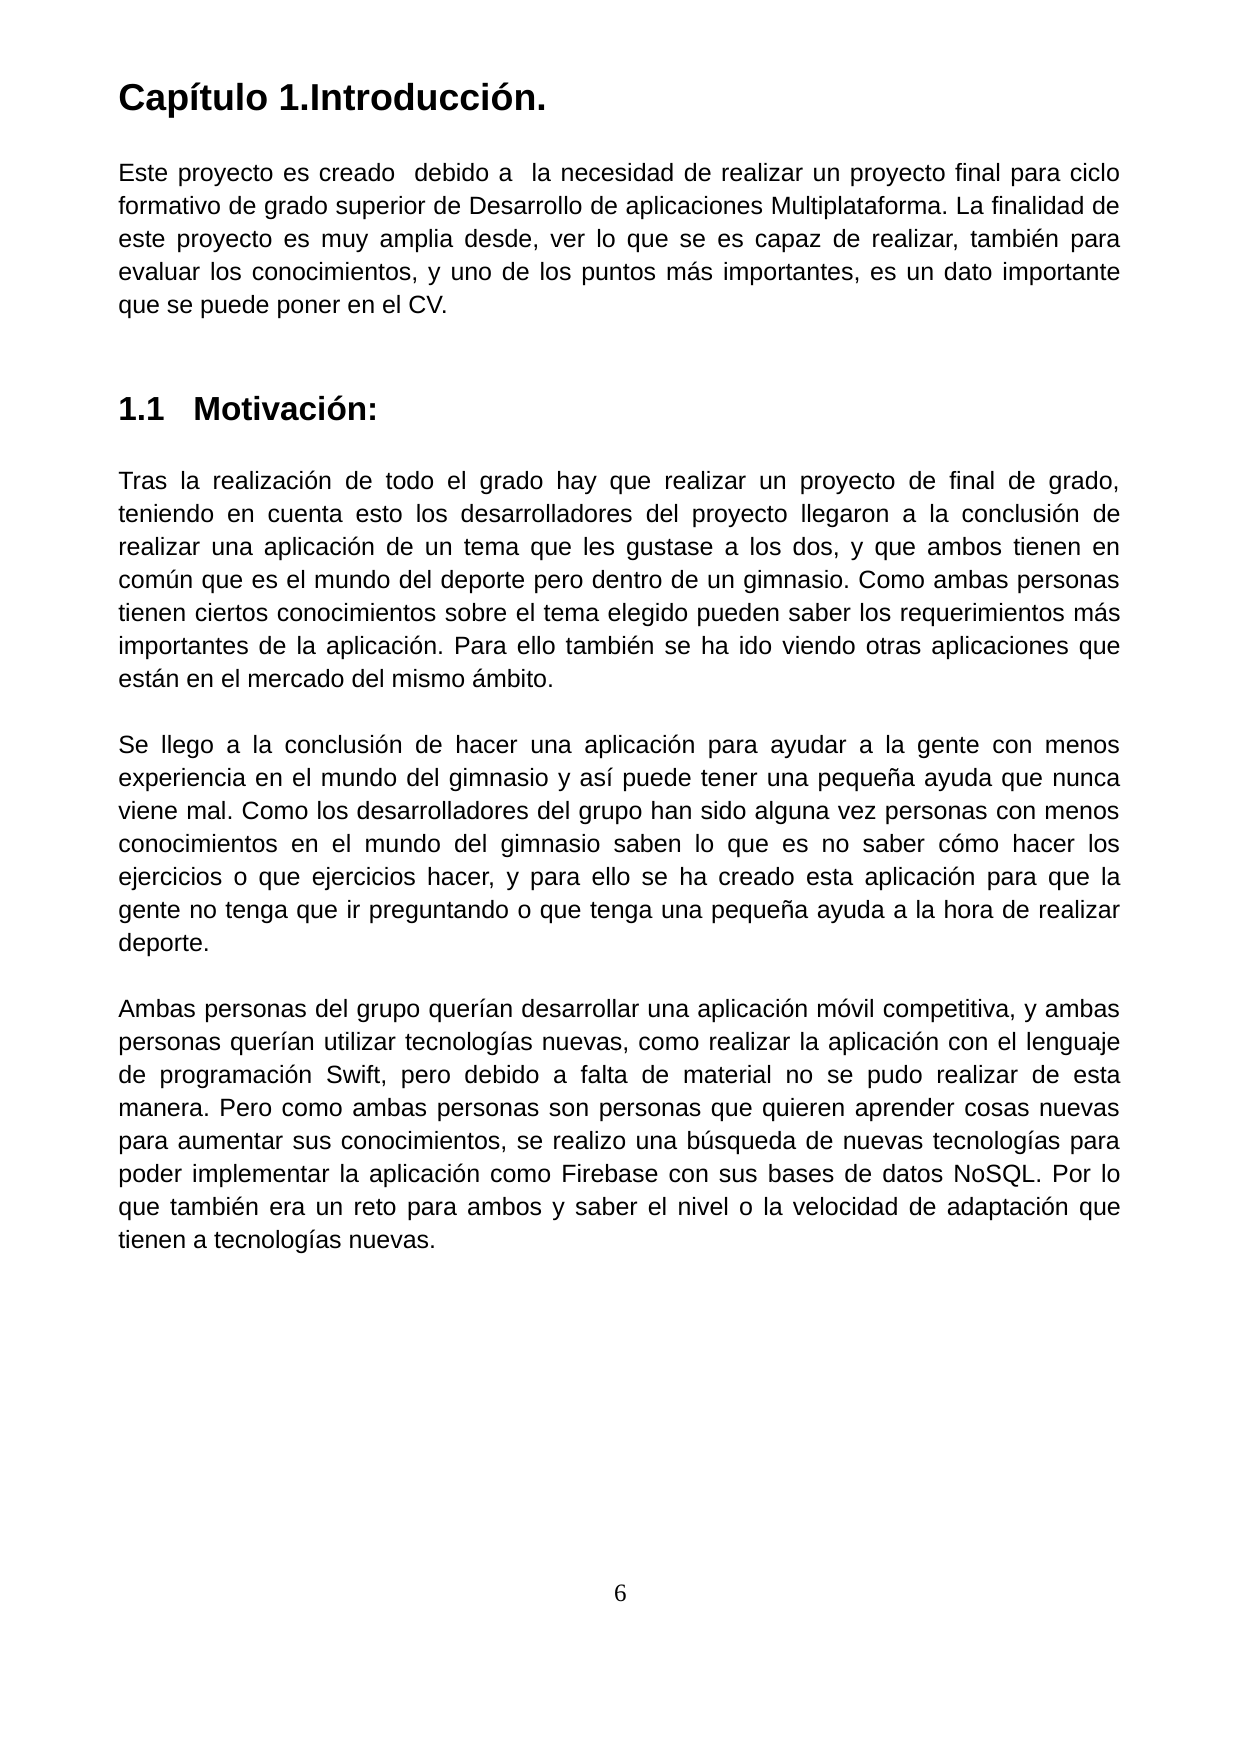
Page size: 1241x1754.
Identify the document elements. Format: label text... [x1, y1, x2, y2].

text Se llego a la conclusión de hacer una aplicación para ayudar a la gente con menos experiencia en el mundo del gimnasio y así puede tener una pequeña ayuda que nunca viene mal. Como los desarrolladores del grupo han sido alguna vez personas con menos conocimientos en el mundo del gimnasio saben lo que es no saber cómo hacer los ejercicios o que ejercicios hacer, y para ello se ha creado esta aplicación para que la gente no tenga que ir preguntando o que tenga una pequeña ayuda a la hora de realizar deporte. [118, 730, 1122, 957]
text Capítulo 1.Introducción. [118, 75, 1122, 118]
text Tras la realización de todo el grado hay que realizar un proyecto de final de grado, teniendo en cuenta esto los desarrolladores del proyecto llegaron a la conclusión de realizar una aplicación de un tema que les gustase a los dos, y que ambos tienen en común que es el mundo del deporte pero dentro de un gimnasio. Como ambas personas tienen ciertos conocimientos sobre el tema elegido pueden saber los requerimientos más importantes de la aplicación. Para ello también se ha ido viendo otras aplicaciones que están en el mercado del mismo ámbito. [118, 466, 1122, 693]
text Este proyecto es creado debido a la necesidad de realizar un proyecto final para ciclo formativo de grado superior de Desarrollo de aplicaciones Multiplataforma. La finalidad de este proyecto es muy amplia desde, ver lo que se es capaz de realizar, también para evaluar los conocimientos, y uno de los puntos más importantes, es un dato importante que se puede poner en el CV. [118, 158, 1122, 318]
list Motivación: [118, 389, 1122, 427]
text Ambas personas del grupo querían desarrollar una aplicación móvil competitiva, y ambas personas querían utilizar tecnologías nuevas, como realizar la aplicación con el lenguaje de programación Swift, pero debido a falta de material no se pudo realizar de esta manera. Pero como ambas personas son personas que quieren aprender cosas nuevas para aumentar sus conocimientos, se realizo una búsqueda de nuevas tecnologías para poder implementar la aplicación como Firebase con sus bases de datos NoSQL. Por lo que también era un reto para ambos y saber el nivel o la velocidad de adaptación que tienen a tecnologías nuevas. [118, 994, 1122, 1254]
